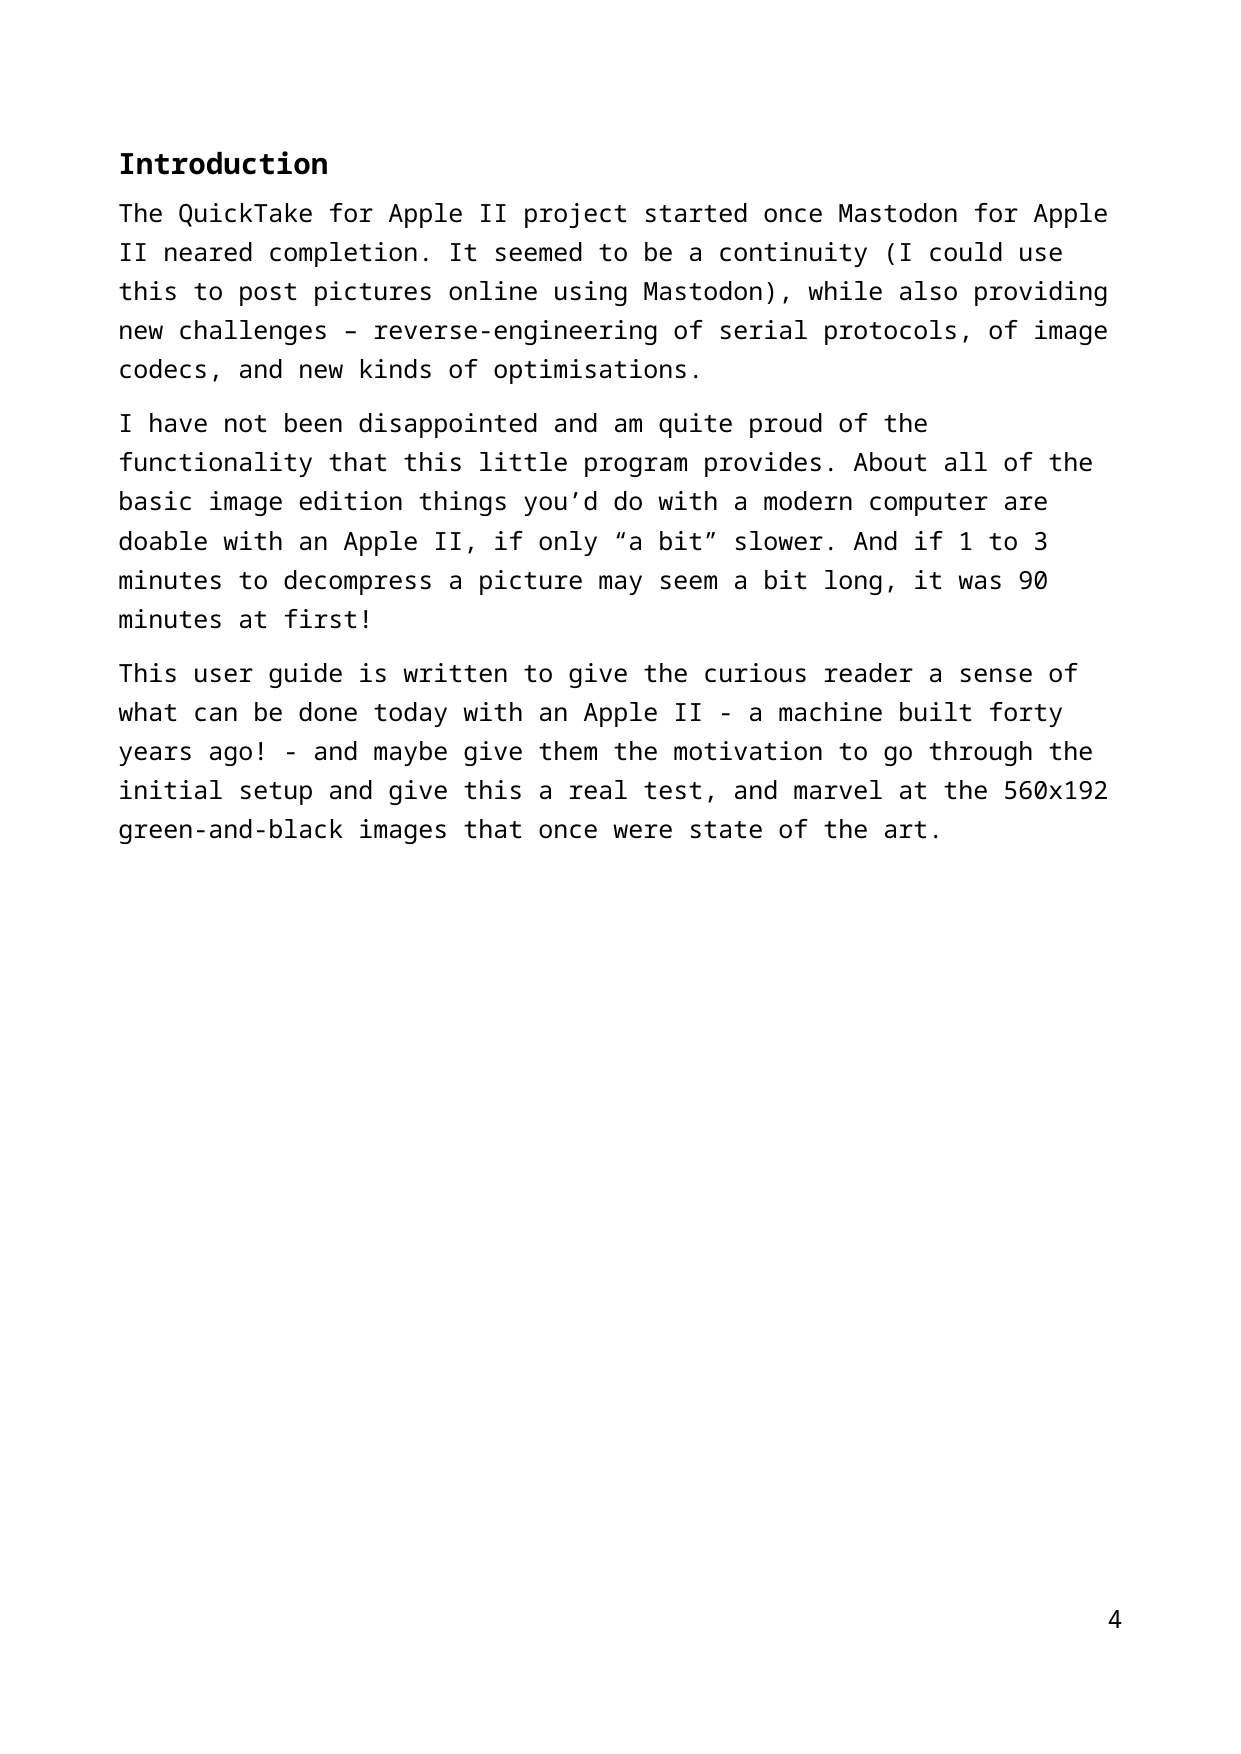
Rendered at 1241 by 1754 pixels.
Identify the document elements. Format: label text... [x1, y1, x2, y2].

text The QuickTake for Apple II project started once Mastodon for Apple II neared completion. It seemed to be a continuity (I could use this to post pictures online using Mastodon), while also providing new challenges – reverse-engineering of serial protocols, of image codecs, and new kinds of optimisations. [118, 195, 1122, 386]
text I have not been disappointed and am quite proud of the functionality that this little program provides. About all of the basic image edition things you’d do with a modern computer are doable with an Apple II, if only “a bit” slower. And if 1 to 3 minutes to decompress a picture may seem a bit long, it was 90 minutes at first! [118, 406, 1122, 636]
text This user guide is written to give the curious reader a sense of what can be done today with an Apple II - a machine built forty years ago! - and maybe give them the motivation to go through the initial setup and give this a real test, and marvel at the 560x192 green-and-black images that once were state of the art. [118, 655, 1122, 846]
subtitle Introduction [118, 143, 1122, 183]
